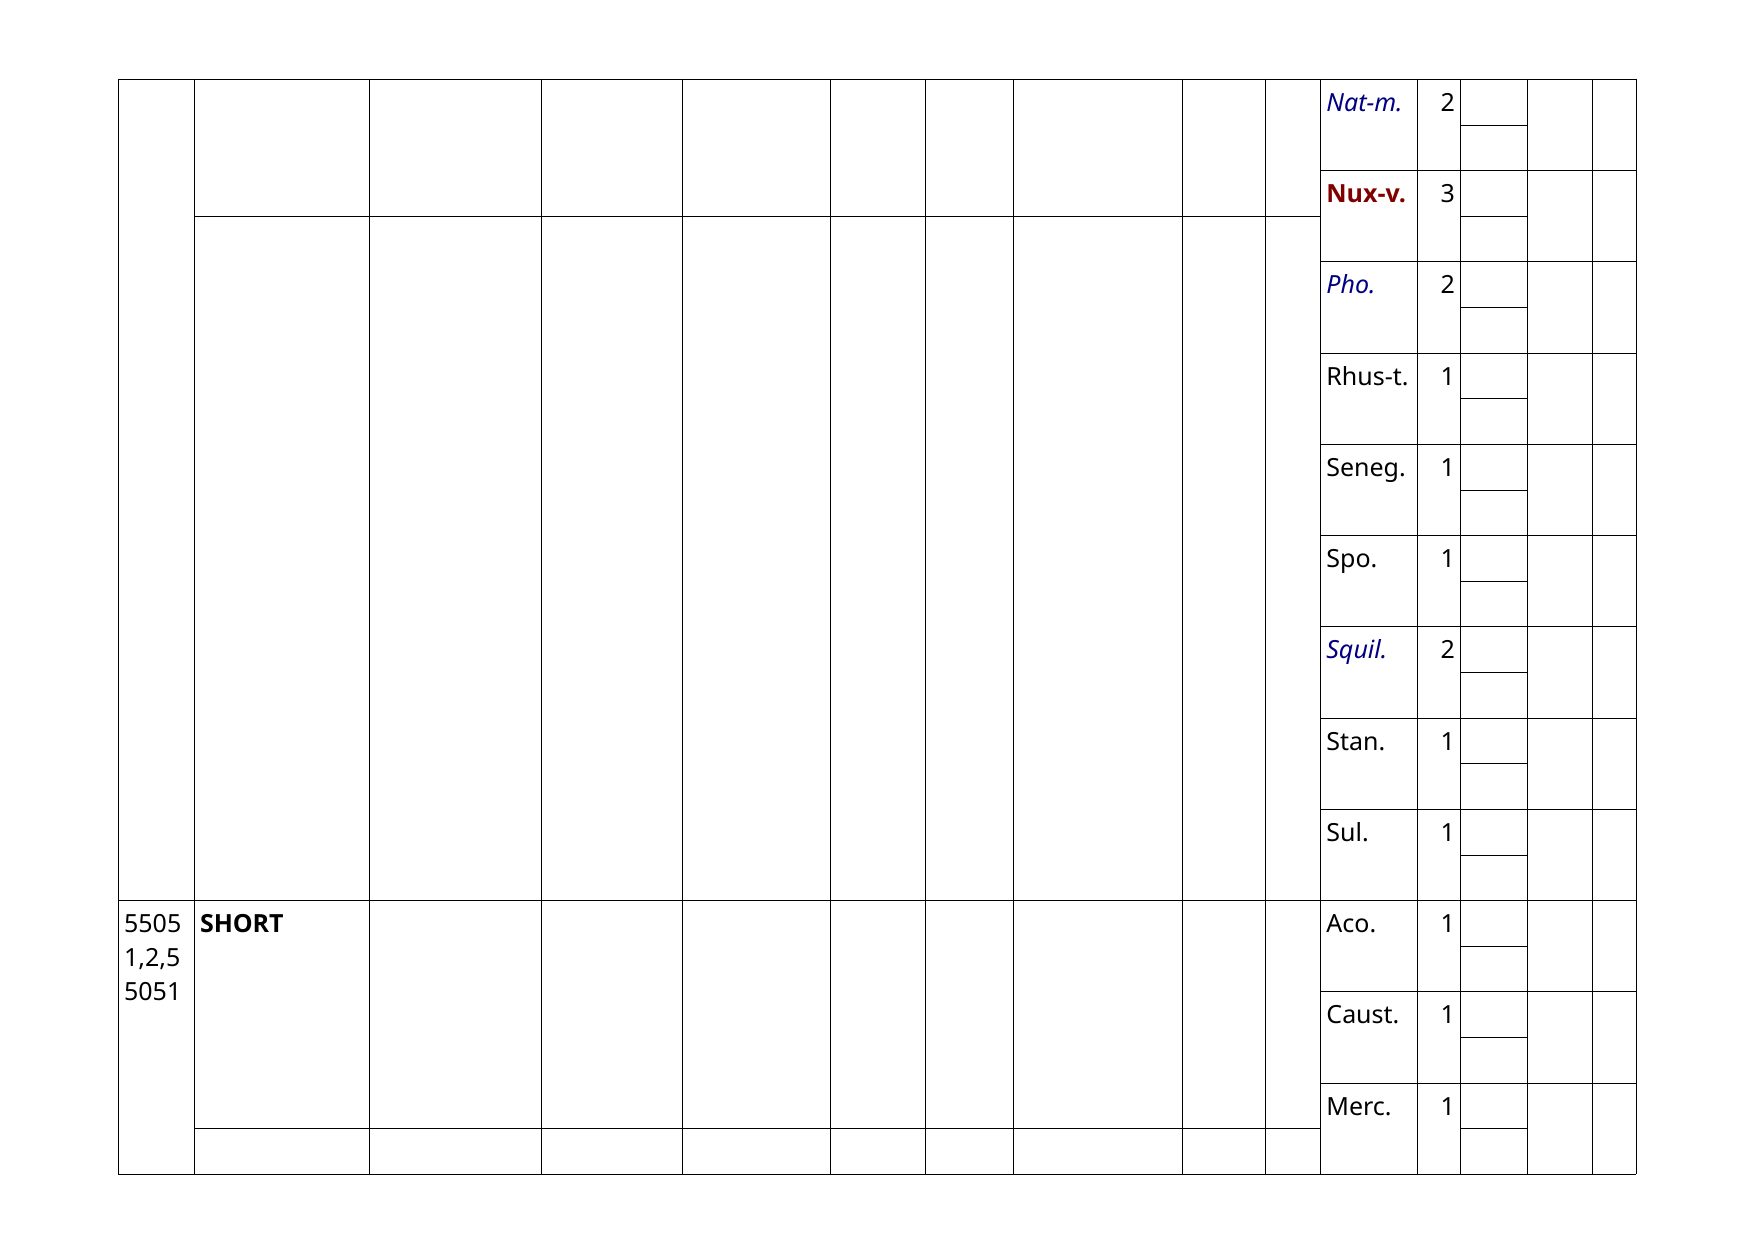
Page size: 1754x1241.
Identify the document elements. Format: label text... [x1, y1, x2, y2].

table_cell [1528, 445, 1592, 535]
table_cell [370, 1129, 541, 1174]
table_cell [1461, 217, 1527, 261]
table_cell 55051,2,55051 [119, 901, 194, 1174]
table_cell [683, 217, 830, 900]
table_cell [1528, 719, 1592, 809]
table_cell [1183, 80, 1265, 216]
table_cell [1461, 627, 1527, 672]
table_cell [1461, 126, 1527, 170]
table_cell Stan. [1321, 719, 1417, 809]
table_cell [1183, 901, 1265, 1128]
table_cell [1183, 1129, 1265, 1174]
table_cell Merc. [1321, 1084, 1417, 1174]
table_cell [1461, 1084, 1527, 1128]
table_cell Rhus-t. [1321, 354, 1417, 444]
table_cell 1 [1418, 901, 1460, 991]
table_cell [926, 80, 1013, 216]
table_cell [1593, 171, 1636, 261]
table_cell Squil. [1321, 627, 1417, 718]
table_cell Caust. [1321, 992, 1417, 1083]
table_cell [1593, 719, 1636, 809]
table_cell Spo. [1321, 536, 1417, 626]
table_cell [1593, 627, 1636, 718]
table_cell 3 [1418, 171, 1460, 261]
table_cell 1 [1418, 445, 1460, 535]
table_cell [1593, 445, 1636, 535]
table_cell Seneg. [1321, 445, 1417, 535]
table_cell [1266, 217, 1320, 900]
table_cell [542, 217, 682, 900]
table_cell [195, 217, 369, 900]
table_cell 2 [1418, 80, 1460, 170]
table_cell [1528, 354, 1592, 444]
table_cell [1461, 901, 1527, 946]
table_cell Nat-m. [1321, 80, 1417, 170]
table_cell [1014, 901, 1182, 1128]
table_cell [1014, 1129, 1182, 1174]
table_cell [1593, 992, 1636, 1083]
table_cell [1461, 80, 1527, 124]
table_cell [926, 1129, 1013, 1174]
table_cell short [195, 901, 369, 1128]
table_cell [1461, 354, 1527, 398]
table_cell [1528, 627, 1592, 718]
table_cell [831, 80, 925, 216]
table_cell [1461, 582, 1527, 626]
table_cell [926, 217, 1013, 900]
table_cell [1461, 262, 1527, 307]
table_cell [370, 80, 541, 216]
table_cell [1461, 719, 1527, 763]
table_cell [1528, 1084, 1592, 1174]
table_cell [1461, 992, 1527, 1037]
table_cell [1266, 1129, 1320, 1174]
table_cell [1461, 764, 1527, 809]
table_cell 1 [1418, 1084, 1460, 1174]
table_cell 1 [1418, 810, 1460, 900]
table_cell Sul. [1321, 810, 1417, 900]
table_cell [370, 901, 541, 1128]
table_cell [1461, 536, 1527, 581]
table_cell 1 [1418, 536, 1460, 626]
table_cell [683, 901, 830, 1128]
table_cell [1266, 901, 1320, 1128]
table_cell [1593, 80, 1636, 170]
table_cell [831, 217, 925, 900]
table_cell [831, 1129, 925, 1174]
table_cell [1528, 901, 1592, 991]
table_cell [1461, 856, 1527, 900]
table_cell [1528, 810, 1592, 900]
table_cell [1528, 536, 1592, 626]
table_cell [926, 901, 1013, 1128]
table_cell [1461, 171, 1527, 216]
table_cell [195, 80, 369, 216]
table_cell [1528, 80, 1592, 170]
table_cell [831, 901, 925, 1128]
table_cell [1461, 673, 1527, 718]
table_cell [1461, 947, 1527, 991]
table_cell [1593, 536, 1636, 626]
table_cell 2 [1418, 627, 1460, 718]
table_cell [683, 1129, 830, 1174]
table_cell [1593, 354, 1636, 444]
table_cell 2 [1418, 262, 1460, 353]
table_cell [1593, 901, 1636, 991]
table_cell [1528, 171, 1592, 261]
table_cell [1593, 810, 1636, 900]
table_cell [1014, 80, 1182, 216]
table_cell [1266, 80, 1320, 216]
table_cell [542, 80, 682, 216]
table_cell [1593, 1084, 1636, 1174]
table_cell [1593, 262, 1636, 353]
table_cell [1461, 1038, 1527, 1083]
table_cell [1014, 217, 1182, 900]
table_cell [1528, 992, 1592, 1083]
table_cell [1528, 262, 1592, 353]
table_cell [1183, 217, 1265, 900]
table_cell [542, 1129, 682, 1174]
table_cell 1 [1418, 719, 1460, 809]
table_cell 1 [1418, 354, 1460, 444]
table_cell [370, 217, 541, 900]
table_cell [195, 1129, 369, 1174]
table_cell [1461, 445, 1527, 489]
table_cell Pho. [1321, 262, 1417, 353]
table_cell [1461, 810, 1527, 854]
table_cell [683, 80, 830, 216]
table_cell Aco. [1321, 901, 1417, 991]
table_cell [119, 80, 194, 900]
table_cell [1461, 399, 1527, 444]
table_cell [1461, 308, 1527, 353]
table_cell 1 [1418, 992, 1460, 1083]
table_cell [1461, 491, 1527, 535]
table_cell [542, 901, 682, 1128]
table_cell [1461, 1129, 1527, 1174]
table_cell Nux-v. [1321, 171, 1417, 261]
